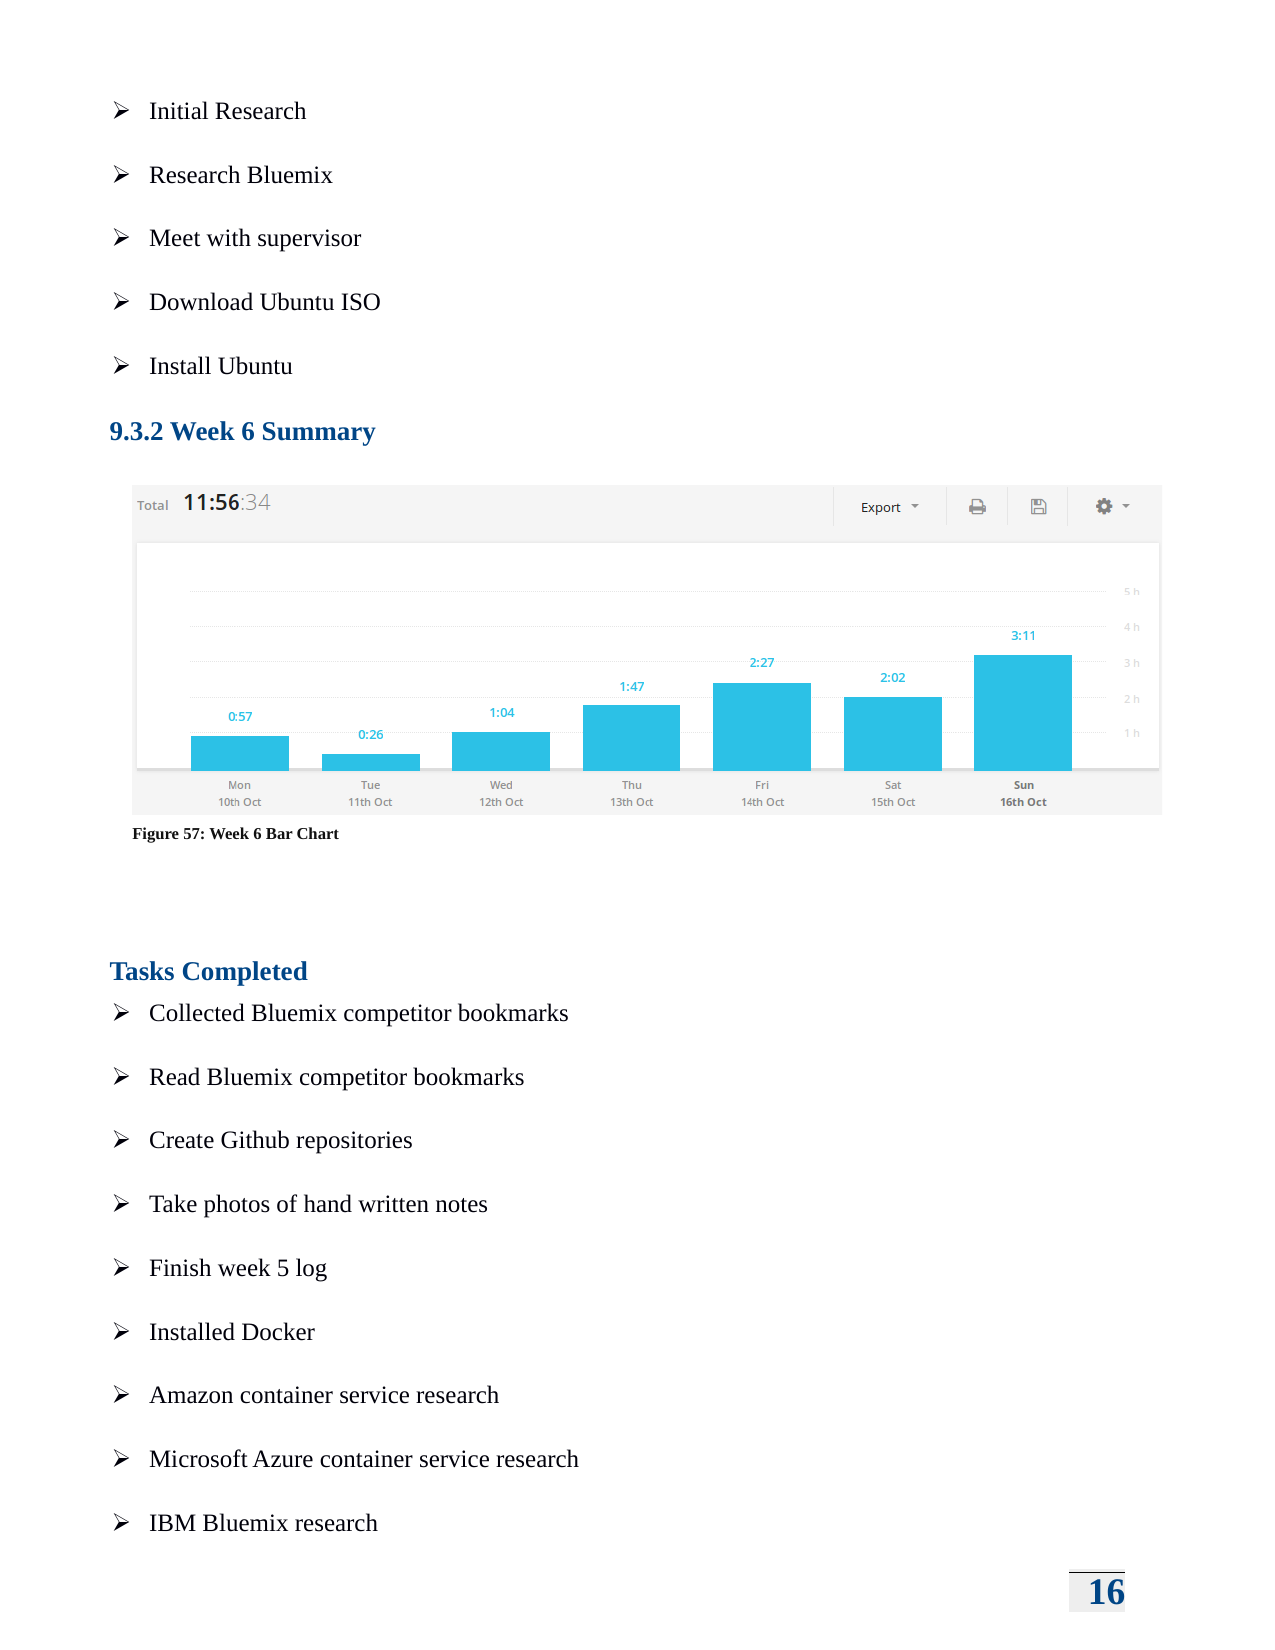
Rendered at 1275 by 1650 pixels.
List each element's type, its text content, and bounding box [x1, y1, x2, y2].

list Finish week 5 log [111, 1253, 1125, 1282]
list Download Ubuntu ISO [111, 287, 1125, 316]
list Meet with supervisor [111, 223, 1125, 252]
list Research Bluemix [111, 160, 1125, 188]
list Read Bluemix competitor bookmarks [111, 1062, 1125, 1090]
list Amazon container service research [111, 1380, 1125, 1409]
list Initial Research [111, 96, 1125, 125]
list Installed Docker [111, 1317, 1125, 1345]
list Install Ubuntu [111, 351, 1125, 380]
list Collected Bluemix competitor bookmarks [111, 998, 1125, 1027]
subtitle Tasks Completed [109, 955, 1125, 986]
text Figure 57: Week 6 Bar Chart [132, 485, 1178, 843]
picture [132, 485, 1163, 815]
list IBM Bluemix research [111, 1508, 1125, 1537]
list Microsoft Azure container service research [111, 1444, 1125, 1473]
list Take photos of hand written notes [111, 1189, 1125, 1218]
list Create Github repositories [111, 1125, 1125, 1154]
subtitle 9.3.2 Week 6 Summary [109, 415, 1125, 446]
